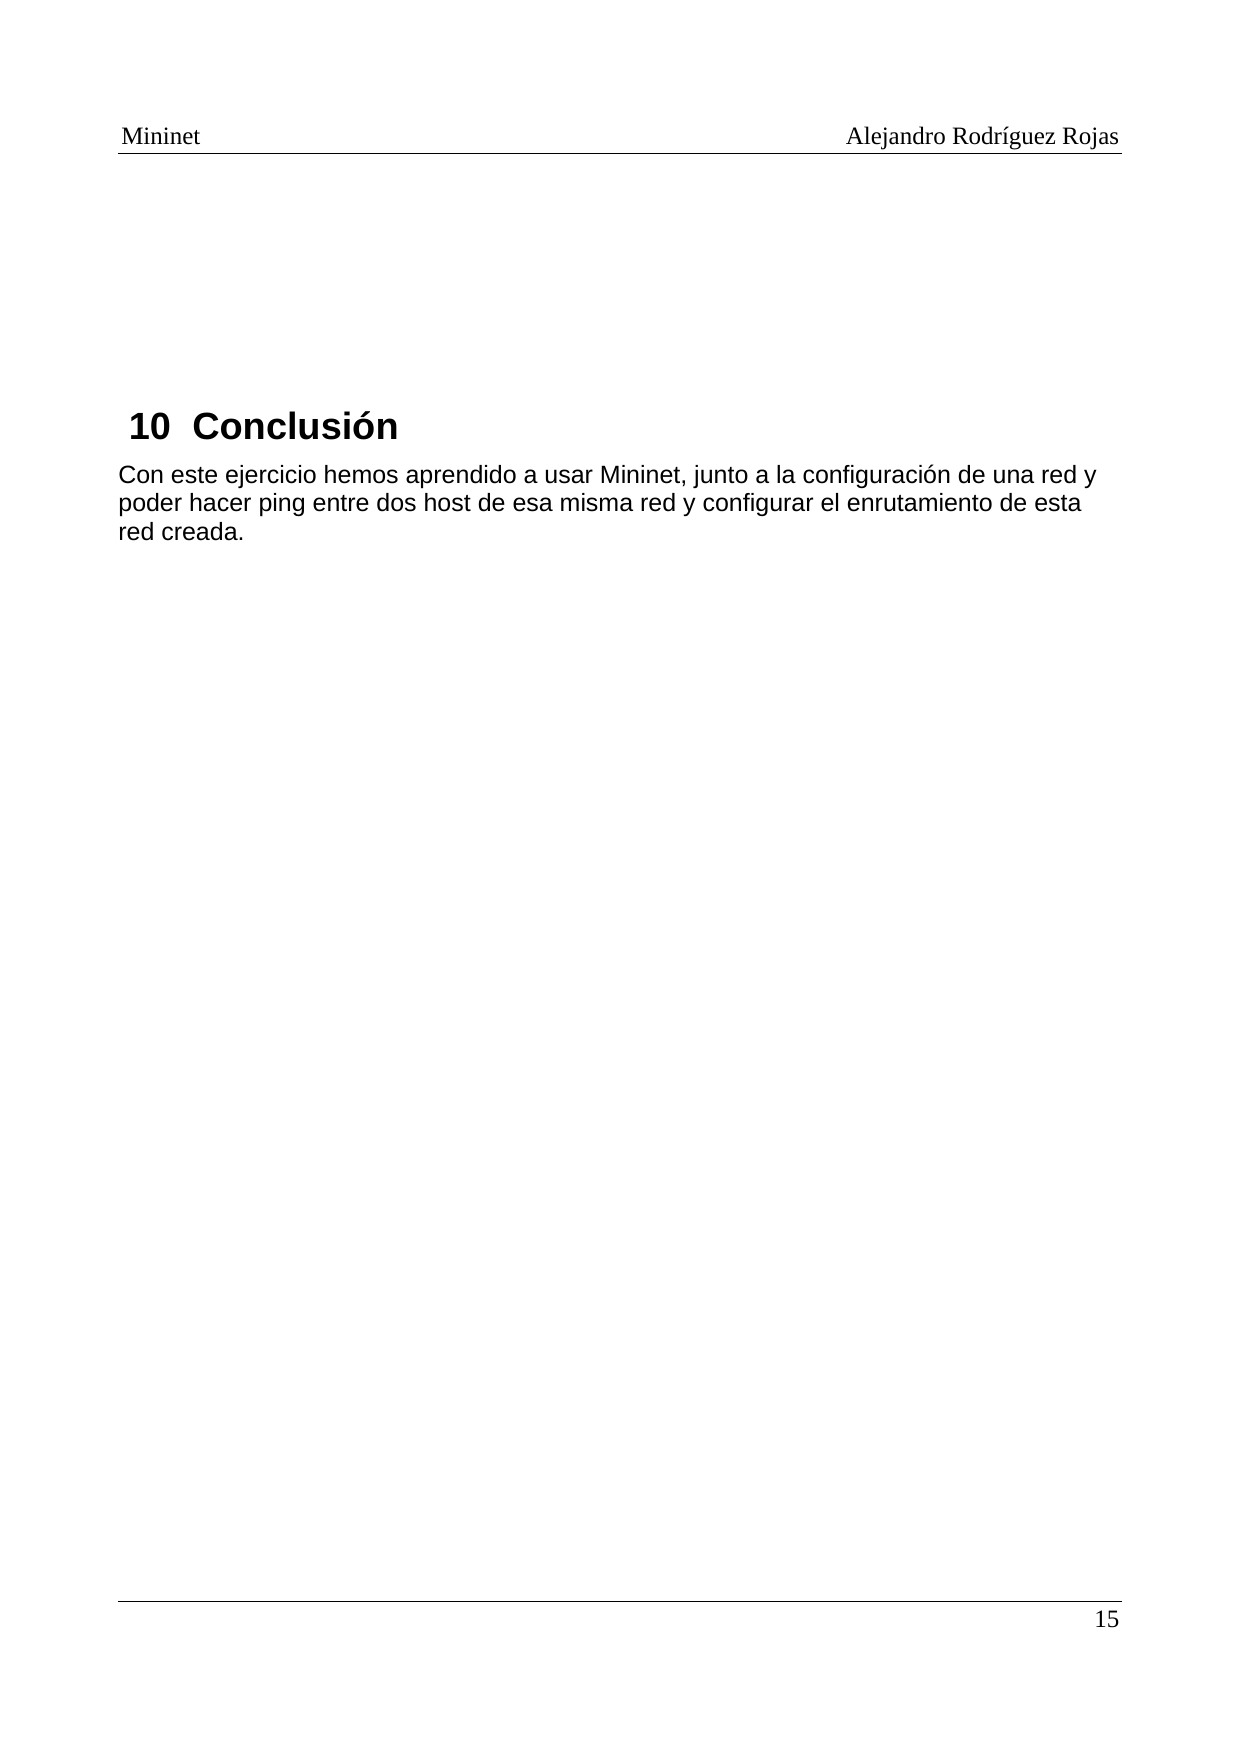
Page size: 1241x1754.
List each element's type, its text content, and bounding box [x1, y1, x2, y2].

text Con este ejercicio hemos aprendido a usar Mininet, junto a la configuración de una red y poder hacer ping entre dos host de esa misma red y configurar el enrutamiento de esta red creada. [118, 460, 1122, 546]
subtitle Conclusión [118, 403, 1122, 447]
